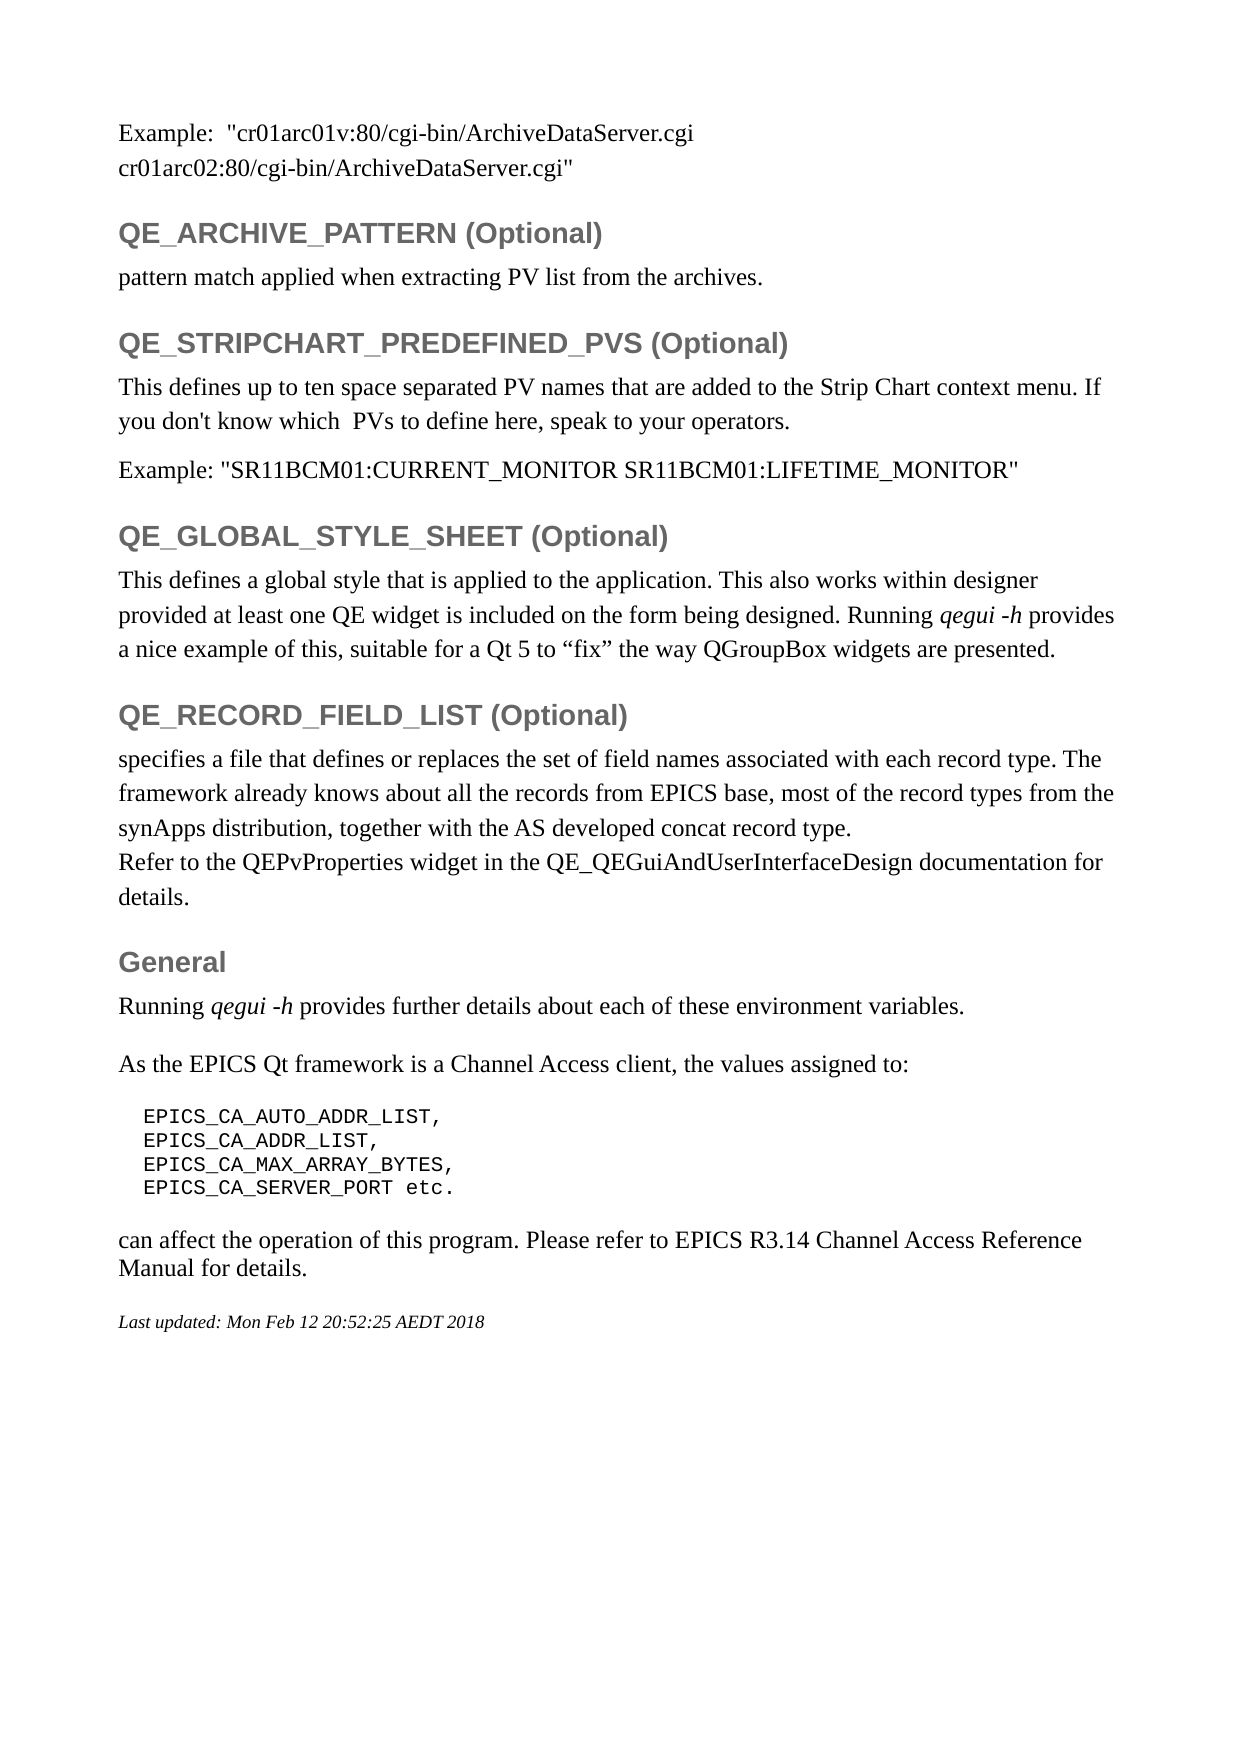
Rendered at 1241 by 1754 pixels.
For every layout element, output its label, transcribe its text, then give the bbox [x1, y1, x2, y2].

text pattern match applied when extracting PV list from the archives. [118, 262, 1122, 291]
text This defines a global style that is applied to the application. This also works within designer provided at least one QE widget is included on the form being designed. Running qegui -h provides a nice example of this, suitable for a Qt 5 to “fix” the way QGroupBox widgets are presented. [118, 565, 1122, 663]
text specifies a file that defines or replaces the set of field names associated with each record type. The framework already knows about all the records from EPICS base, most of the record types from the synApps distribution, together with the AS developed concat record type. Refer to the QEPvProperties widget in the QE_QEGuiAndUserInterfaceDesign documentation for details. [118, 744, 1122, 911]
subtitle QE_ARCHIVE_PATTERN (Optional) [118, 216, 1122, 250]
text EPICS_CA_ADDR_LIST, [118, 1130, 1122, 1154]
text As the EPICS Qt framework is a Channel Access client, the values assigned to: [118, 1049, 1122, 1078]
subtitle General [118, 945, 1122, 979]
text Running qegui -h provides further details about each of these environment variables. [118, 991, 1122, 1020]
text EPICS_CA_MAX_ARRAY_BYTES, [118, 1154, 1122, 1177]
subtitle QE_GLOBAL_STYLE_SHEET (Optional) [118, 519, 1122, 553]
subtitle QE_STRIPCHART_PREDEFINED_PVS (Optional) [118, 326, 1122, 359]
text Example: "SR11BCM01:CURRENT_MONITOR SR11BCM01:LIFETIME_MONITOR" [118, 456, 1122, 484]
subtitle QE_RECORD_FIELD_LIST (Optional) [118, 698, 1122, 731]
text Last updated: Mon Feb 12 20:52:25 AEDT 2018 [118, 1282, 1122, 1332]
text EPICS_CA_AUTO_ADDR_LIST, [118, 1106, 1122, 1130]
text can affect the operation of this program. Please refer to EPICS R3.14 Channel Access Reference Manual for details. [118, 1225, 1122, 1282]
text This defines up to ten space separated PV names that are added to the Strip Chart context menu. If you don't know which PVs to define here, speak to your operators. [118, 372, 1122, 435]
text Example: "cr01arc01v:80/cgi-bin/ArchiveDataServer.cgi cr01arc02:80/cgi-bin/ArchiveDataServer.cgi" [118, 118, 1122, 181]
text EPICS_CA_SERVER_PORT etc. [118, 1177, 1122, 1201]
